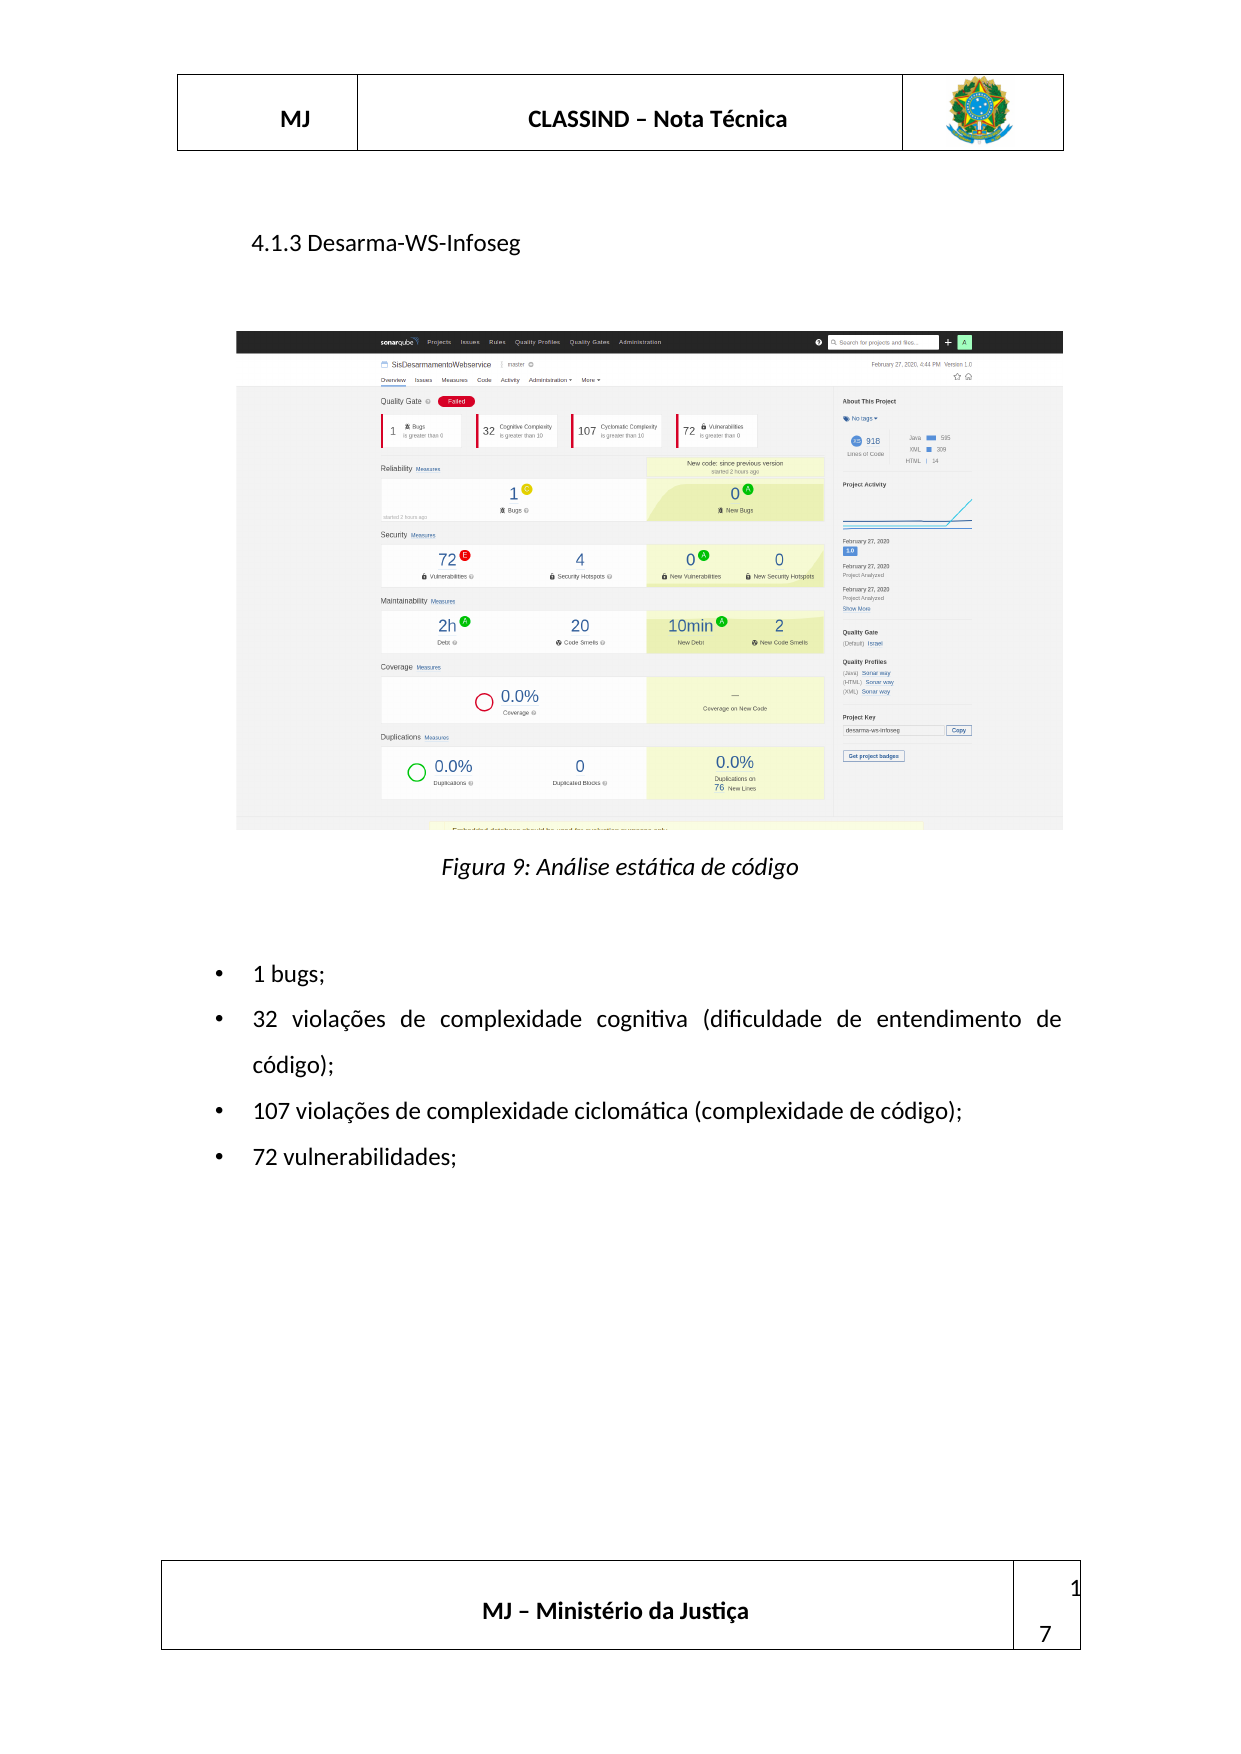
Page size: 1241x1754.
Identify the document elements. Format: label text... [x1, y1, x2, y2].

text 4.1.3 Desarma-WS-Infoseg [177, 227, 1063, 258]
picture [236, 331, 1063, 830]
list 107 violações de complexidade ciclomática (complexidade de código); [215, 1095, 1063, 1125]
picture [944, 75, 1020, 149]
list 72 vulnerabilidades; [215, 1141, 1063, 1171]
text Figura 9: Análise estática de código [177, 331, 1063, 882]
list 1 bugs; [215, 958, 1063, 988]
list 32 violações de complexidade cognitiva (dificuldade de entendimento de código); [215, 1003, 1063, 1080]
